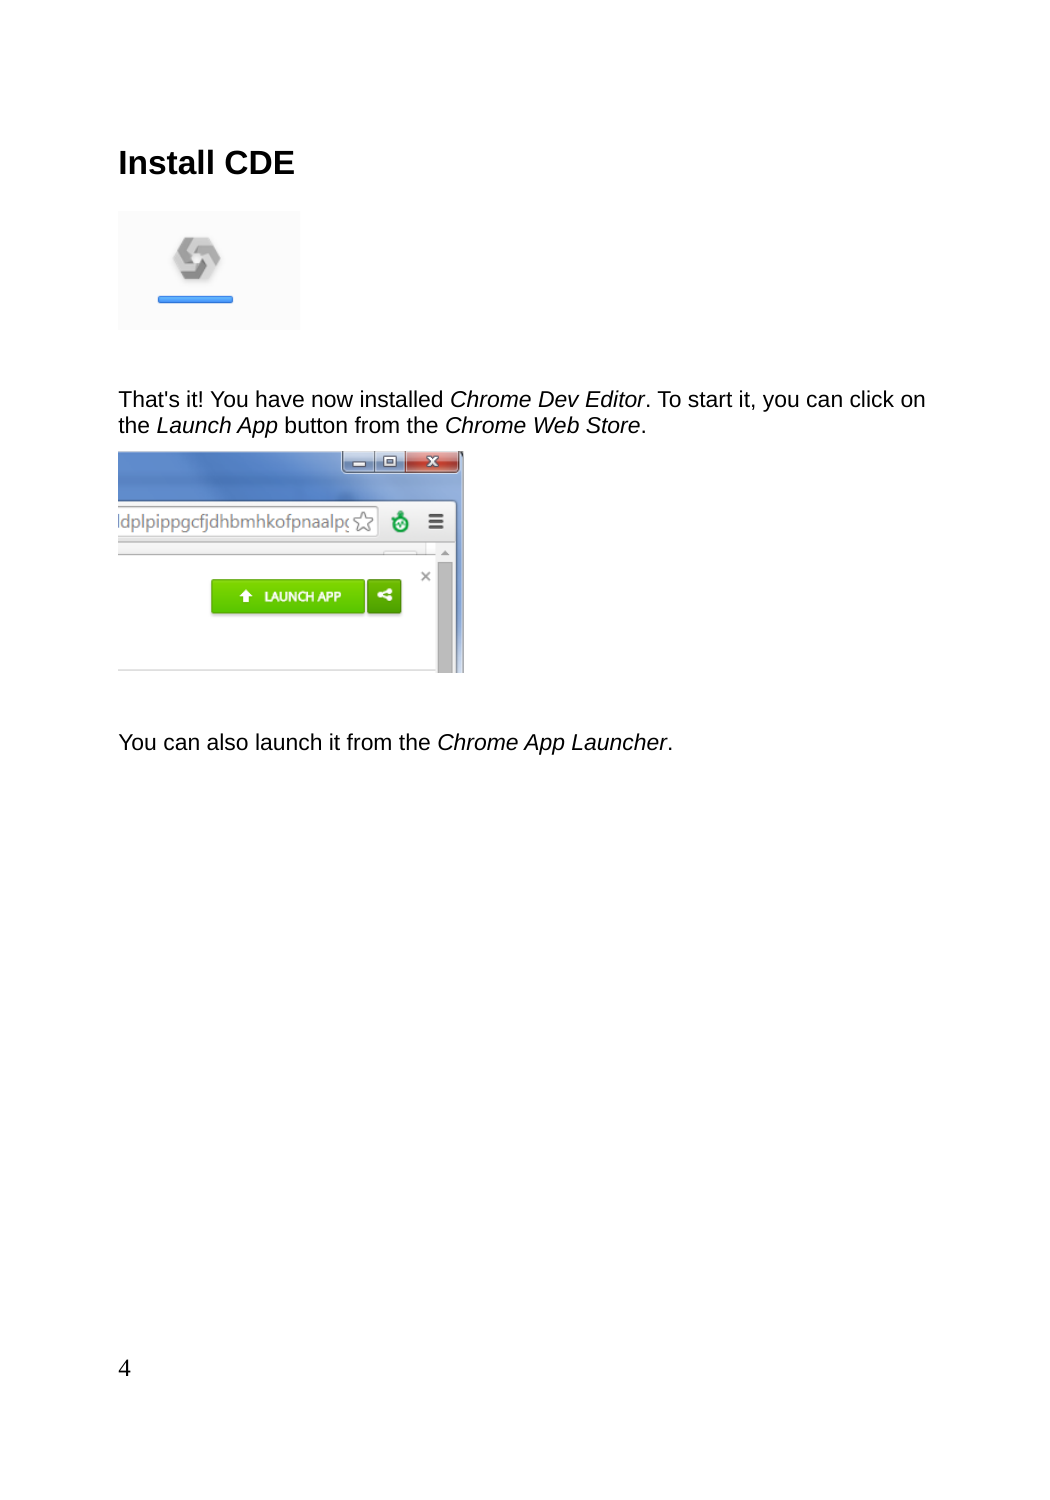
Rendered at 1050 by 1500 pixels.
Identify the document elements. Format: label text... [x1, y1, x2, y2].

picture [118, 451, 464, 673]
text You can also launch it from the Chrome App Launcher. [118, 729, 932, 755]
picture [118, 211, 301, 330]
text That's it! You have now installed Chrome Dev Editor. To start it, you can click on the Launch App button from the Chrome Web Store. [118, 386, 932, 438]
